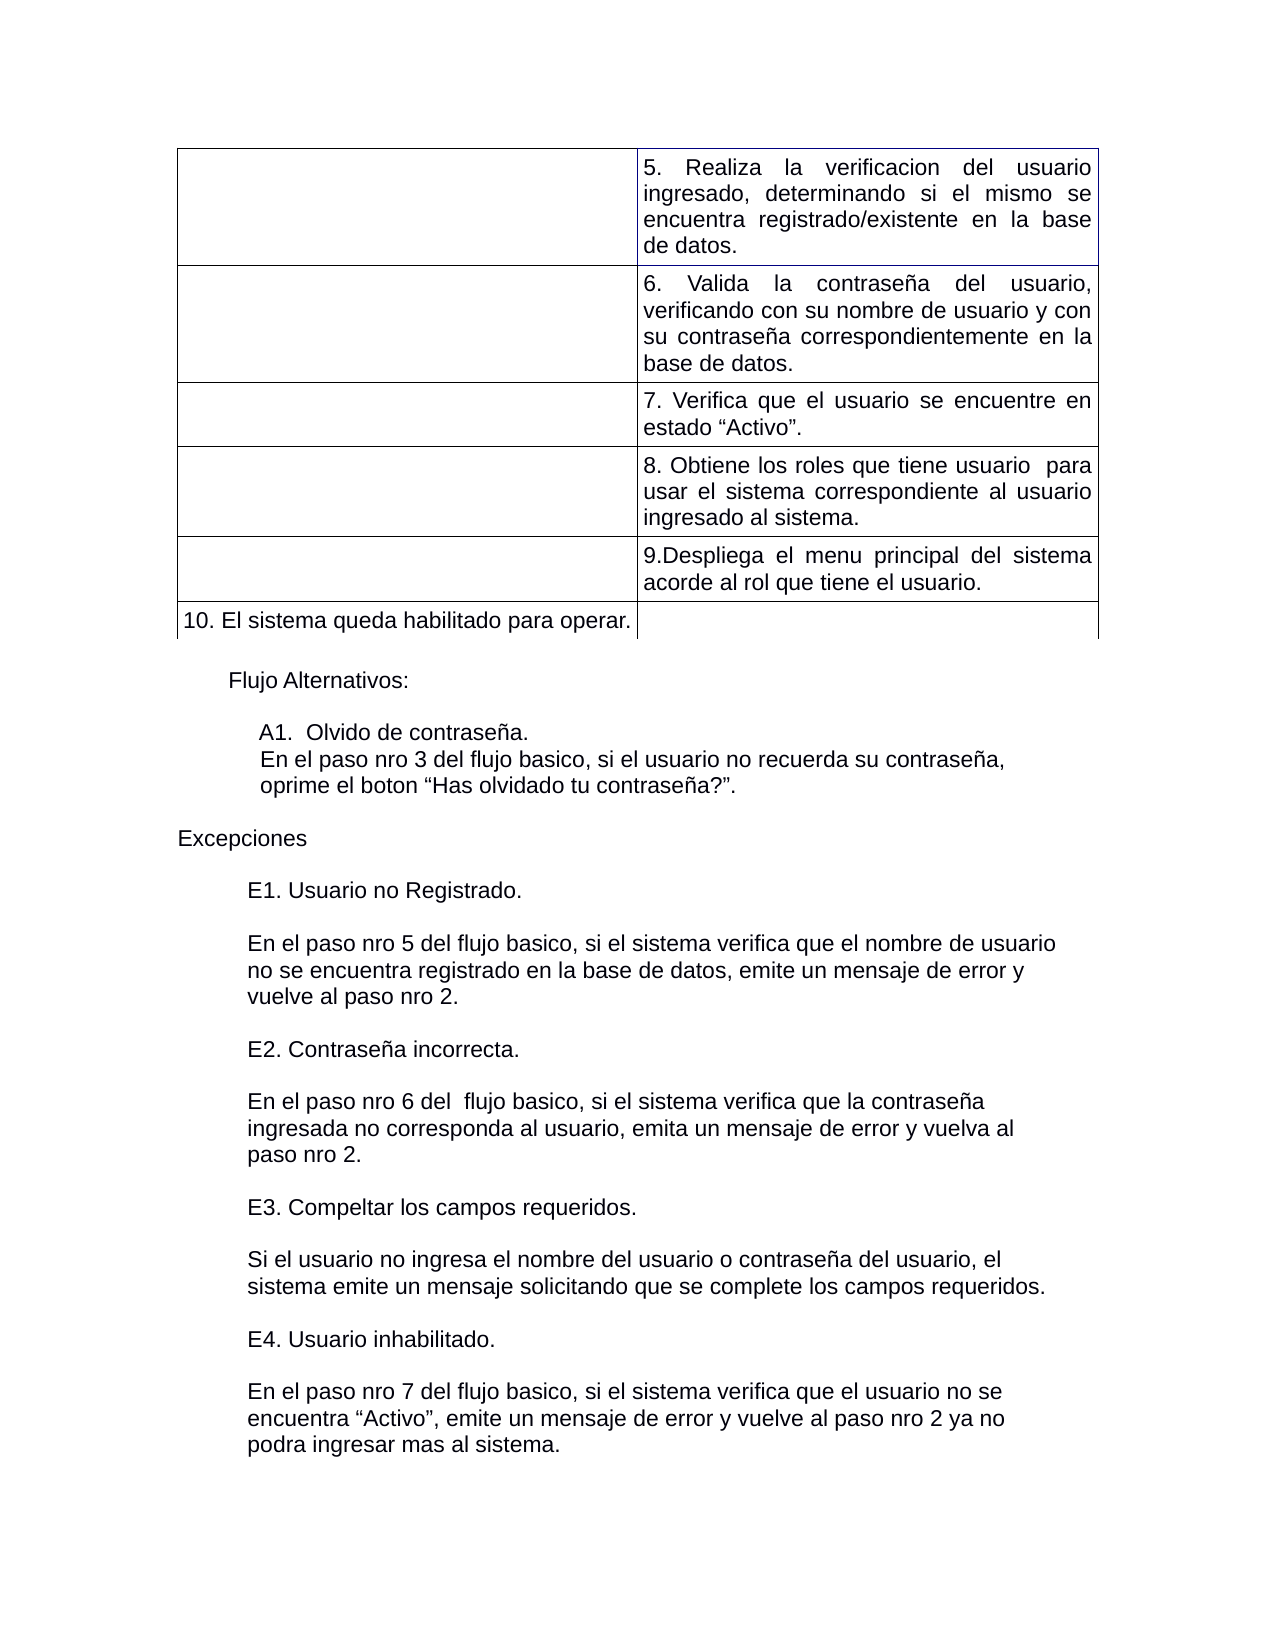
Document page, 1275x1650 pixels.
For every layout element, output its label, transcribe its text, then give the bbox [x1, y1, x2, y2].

text paso nro 2. [177, 1141, 1098, 1167]
text Excepciones [177, 825, 1098, 851]
text E4. Usuario inhabilitado. [177, 1326, 1098, 1352]
table_cell [178, 149, 637, 264]
text Si el usuario no ingresa el nombre del usuario o contraseña del usuario, el [177, 1246, 1098, 1273]
table_cell [178, 447, 637, 536]
text no se encuentra registrado en la base de datos, emite un mensaje de error y [177, 957, 1098, 983]
text sistema emite un mensaje solicitando que se complete los campos requeridos. [177, 1273, 1098, 1299]
text vuelve al paso nro 2. [177, 983, 1098, 1009]
table_cell 10. El sistema queda habilitado para operar. [178, 602, 637, 639]
text En el paso nro 3 del flujo basico, si el usuario no recuerda su contraseña, [177, 746, 1098, 772]
text E2. Contraseña incorrecta. [177, 1036, 1098, 1062]
table_cell 5. Realiza la verificacion del usuario ingresado, determinando si el mismo se encuentra registrado/existente en la base de datos. [638, 149, 1098, 264]
text En el paso nro 7 del flujo basico, si el sistema verifica que el usuario no se [177, 1378, 1098, 1404]
text E3. Compeltar los campos requeridos. [177, 1194, 1098, 1220]
text encuentra “Activo”, emite un mensaje de error y vuelve al paso nro 2 ya no [177, 1404, 1098, 1431]
table_cell 6. Valida la contraseña del usuario, verificando con su nombre de usuario y con su contraseña correspondientemente en la base de datos. [638, 266, 1098, 382]
table_cell 7. Verifica que el usuario se encuentre en estado “Activo”. [638, 383, 1098, 446]
text ingresada no corresponda al usuario, emita un mensaje de error y vuelva al [177, 1115, 1098, 1141]
text En el paso nro 6 del flujo basico, si el sistema verifica que la contraseña [177, 1088, 1098, 1115]
table_cell [178, 537, 637, 601]
table_cell 8. Obtiene los roles que tiene usuario para usar el sistema correspondiente al usuario ingresado al sistema. [638, 447, 1098, 536]
table_cell [178, 383, 637, 446]
text E1. Usuario no Registrado. [177, 877, 1098, 904]
text Flujo Alternativos: [177, 667, 1098, 693]
text oprime el boton “Has olvidado tu contraseña?”. [177, 772, 1098, 798]
text A1. Olvido de contraseña. [177, 719, 1098, 746]
text podra ingresar mas al sistema. [177, 1431, 1098, 1457]
table_cell 9.Despliega el menu principal del sistema acorde al rol que tiene el usuario. [638, 537, 1098, 601]
table_cell [638, 602, 1098, 639]
table_cell [178, 266, 637, 382]
text En el paso nro 5 del flujo basico, si el sistema verifica que el nombre de usuario [177, 930, 1098, 957]
